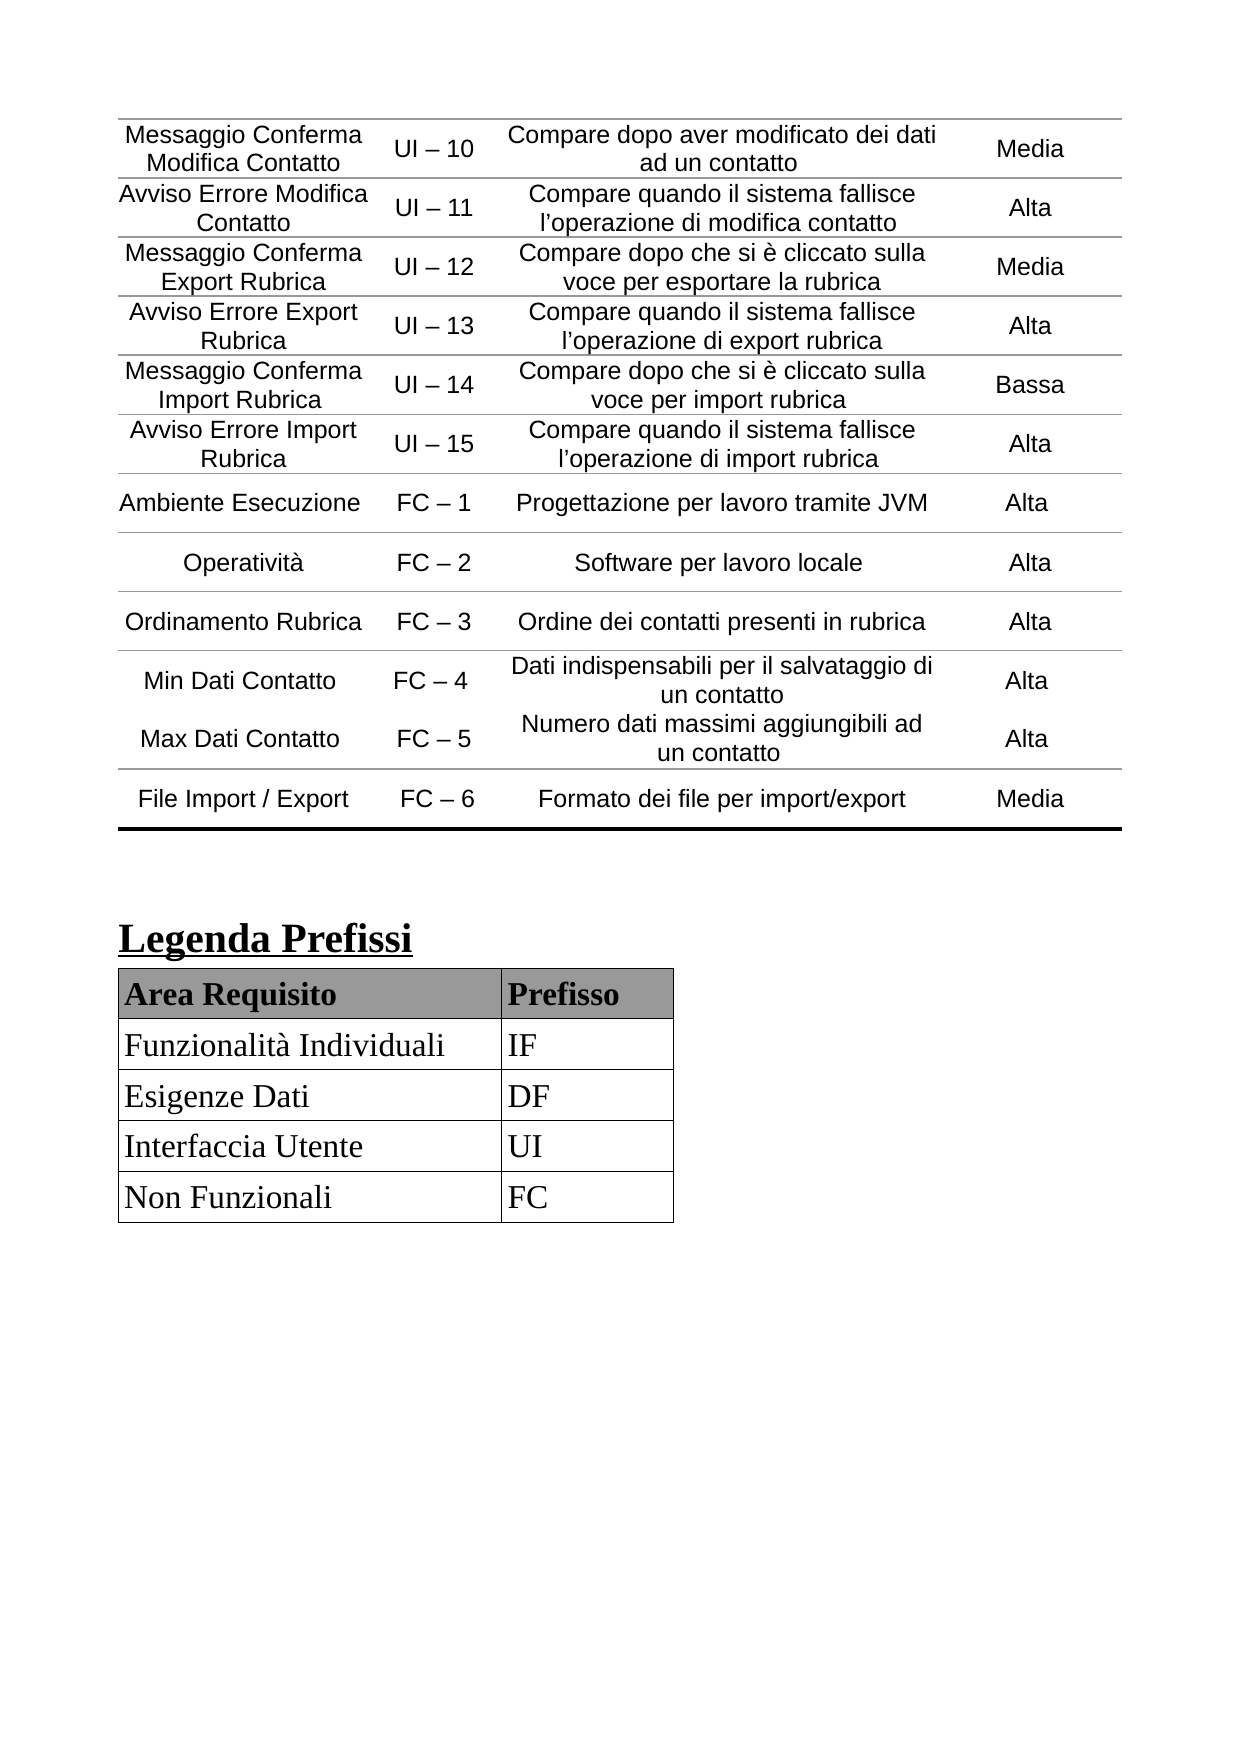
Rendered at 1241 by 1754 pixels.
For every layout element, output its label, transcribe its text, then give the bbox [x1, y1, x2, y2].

table_cell Messaggio Conferma Import Rubrica [118, 356, 368, 413]
table_cell Messaggio Conferma Export Rubrica [118, 238, 368, 295]
table_cell Bassa [938, 356, 1122, 413]
text Legenda Prefissi [118, 914, 1122, 962]
table_cell Min Dati Contatto [118, 651, 368, 709]
table_cell Compare dopo aver modificato dei dati ad un contatto [506, 120, 938, 177]
table_cell Alta [938, 533, 1122, 591]
table_cell FC – 1 [369, 474, 506, 532]
table_cell UI – 14 [369, 356, 506, 413]
table_cell Alta [938, 709, 1122, 768]
table_cell Alta [938, 179, 1122, 236]
table_cell Numero dati massimi aggiungibili ad un contatto [506, 709, 938, 768]
table_cell Funzionalità Individuali [119, 1019, 501, 1069]
table_cell FC – 6 [369, 770, 506, 827]
table_cell Non Funzionali [119, 1172, 501, 1222]
table_header Area Requisito [119, 969, 501, 1018]
table_cell Formato dei file per import/export [506, 770, 938, 827]
table_cell DF [502, 1070, 673, 1120]
table_cell Alta [938, 592, 1122, 650]
table_cell IF [502, 1019, 673, 1069]
table_cell UI – 12 [369, 238, 506, 295]
table_cell Ordinamento Rubrica [118, 592, 368, 650]
table_cell Alta [938, 297, 1122, 354]
table_cell Compare quando il sistema fallisce l’operazione di export rubrica [506, 297, 938, 354]
table_cell FC – 4 [369, 651, 506, 709]
table_cell Interfaccia Utente [119, 1121, 501, 1171]
table_cell Ambiente Esecuzione [118, 474, 368, 532]
table_cell Max Dati Contatto [118, 709, 368, 768]
table_cell Media [938, 770, 1122, 827]
table_cell UI [502, 1121, 673, 1171]
table_cell File Import / Export [118, 770, 368, 827]
table_cell Media [938, 120, 1122, 177]
table_cell Alta [938, 415, 1122, 472]
table_cell Avviso Errore Import Rubrica [118, 415, 368, 472]
table_cell Alta [938, 474, 1122, 532]
table_cell Ordine dei contatti presenti in rubrica [506, 592, 938, 650]
table_cell Esigenze Dati [119, 1070, 501, 1120]
table_cell Compare quando il sistema fallisce l’operazione di modifica contatto [506, 179, 938, 236]
table_cell FC [502, 1172, 673, 1222]
table_cell Compare dopo che si è cliccato sulla voce per import rubrica [506, 356, 938, 413]
table_cell Compare quando il sistema fallisce l’operazione di import rubrica [506, 415, 938, 472]
table_cell Software per lavoro locale [506, 533, 938, 591]
table_cell Avviso Errore Export Rubrica [118, 297, 368, 354]
table_cell UI – 10 [369, 120, 506, 177]
table_cell Compare dopo che si è cliccato sulla voce per esportare la rubrica [506, 238, 938, 295]
table_cell FC – 2 [369, 533, 506, 591]
table_cell UI – 11 [369, 179, 506, 236]
table_cell Progettazione per lavoro tramite JVM [506, 474, 938, 532]
table_cell FC – 5 [369, 709, 506, 768]
table_cell Media [938, 238, 1122, 295]
table_cell UI – 15 [369, 415, 506, 472]
table_cell UI – 13 [369, 297, 506, 354]
table_cell FC – 3 [369, 592, 506, 650]
table_cell Dati indispensabili per il salvataggio di un contatto [506, 651, 938, 709]
table_cell Operatività [118, 533, 368, 591]
table_cell Alta [938, 651, 1122, 709]
table_header Prefisso [502, 969, 673, 1018]
table_cell Avviso Errore Modifica Contatto [118, 179, 368, 236]
table_cell Messaggio Conferma Modifica Contatto [118, 120, 368, 177]
